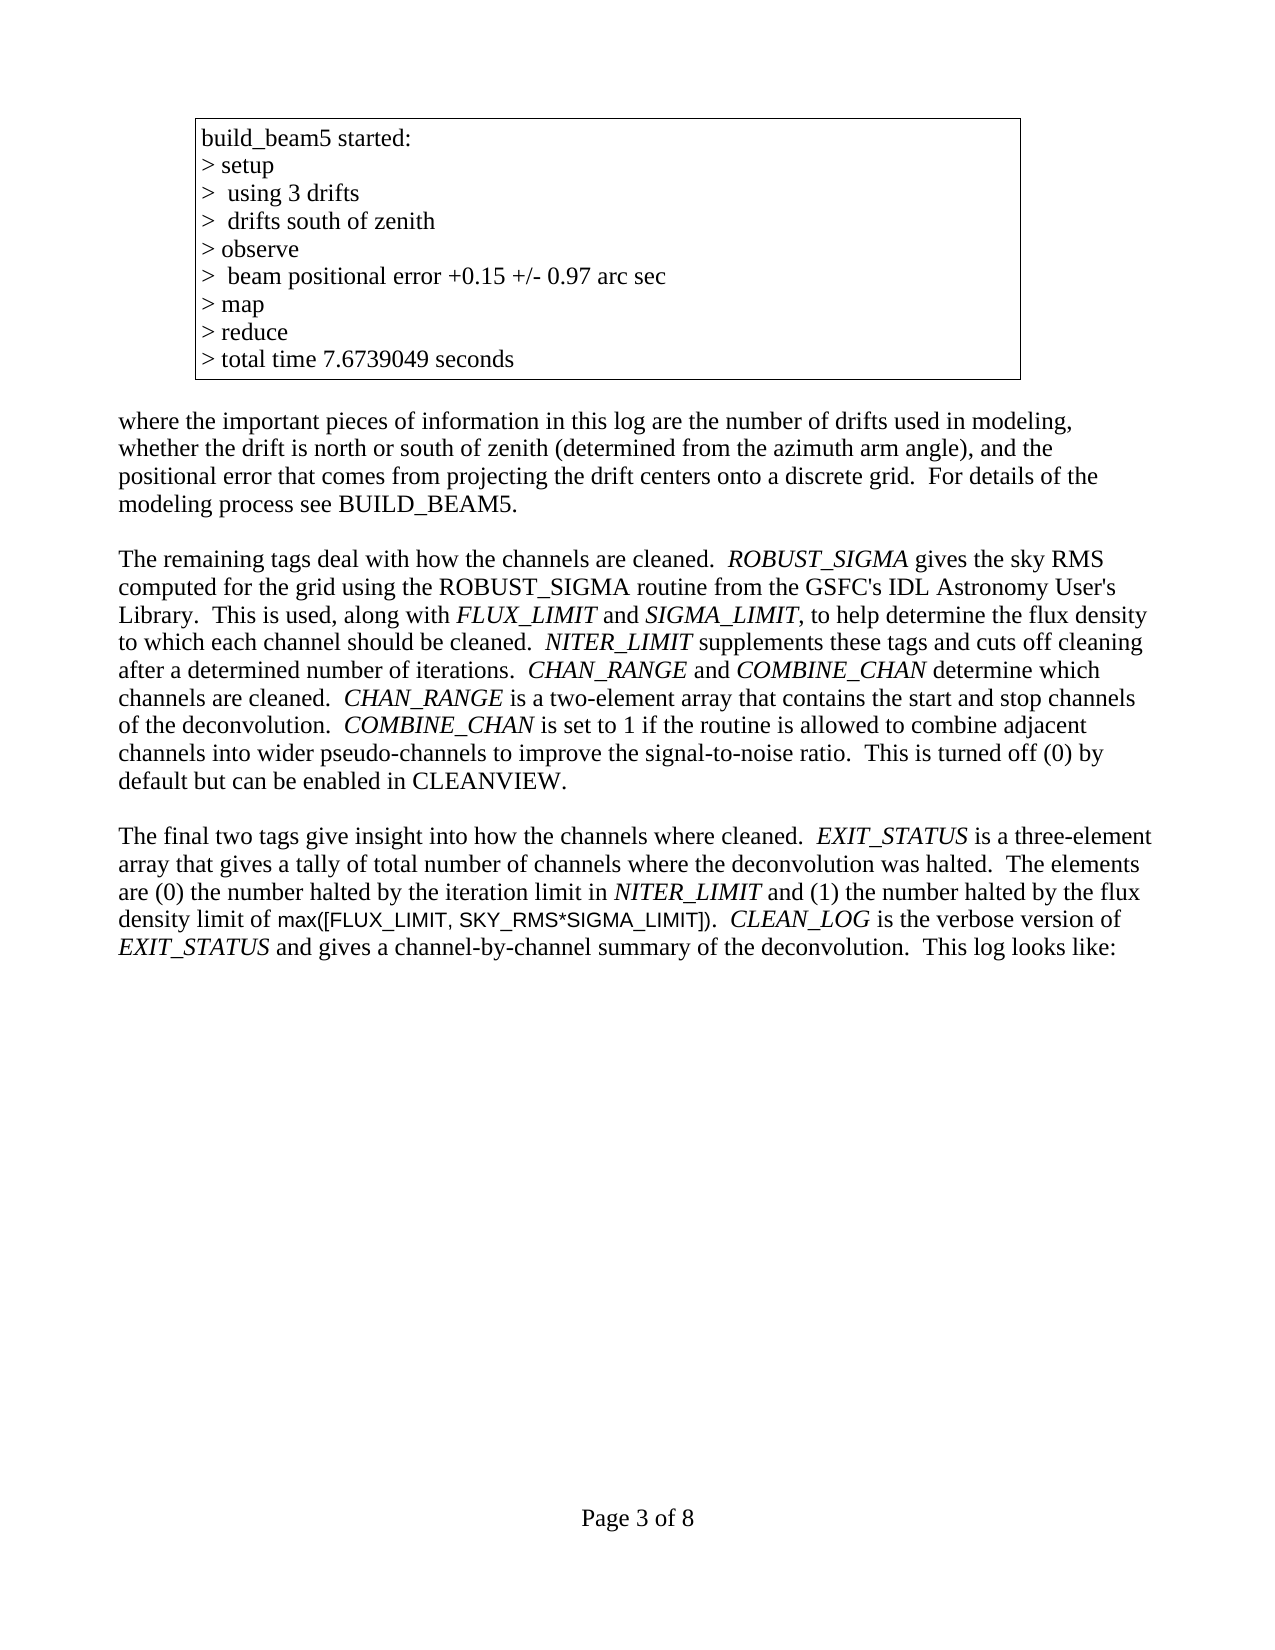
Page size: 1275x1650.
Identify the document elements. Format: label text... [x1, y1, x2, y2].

text The final two tags give insight into how the channels where cleaned. EXIT_STATUS is a three-element array that gives a tally of total number of channels where the deconvolution was halted. The elements are (0) the number halted by the iteration limit in NITER_LIMIT and (1) the number halted by the flux density limit of max([FLUX_LIMIT, SKY_RMS*SIGMA_LIMIT]). CLEAN_LOG is the verbose version of EXIT_STATUS and gives a channel-by-channel summary of the deconvolution. This log looks like: [118, 822, 1157, 961]
text where the important pieces of information in this log are the number of drifts used in modeling, whether the drift is north or south of zenith (determined from the azimuth arm angle), and the positional error that comes from projecting the drift centers onto a discrete grid. For details of the modeling process see BUILD_BEAM5. [118, 407, 1157, 518]
table_header build_beam5 started: > setup > using 3 drifts > drifts south of zenith > observe > beam positional error +0.15 +/- 0.97 arc sec > map > reduce > total time 7.6739049 seconds [196, 119, 1020, 379]
text The remaining tags deal with how the channels are cleaned. ROBUST_SIGMA gives the sky RMS computed for the grid using the ROBUST_SIGMA routine from the GSFC's IDL Astronomy User's Library. This is used, along with FLUX_LIMIT and SIGMA_LIMIT, to help determine the flux density to which each channel should be cleaned. NITER_LIMIT supplements these tags and cuts off cleaning after a determined number of iterations. CHAN_RANGE and COMBINE_CHAN determine which channels are cleaned. CHAN_RANGE is a two-element array that contains the start and stop channels of the deconvolution. COMBINE_CHAN is set to 1 if the routine is allowed to combine adjacent channels into wider pseudo-channels to improve the signal-to-noise ratio. This is turned off (0) by default but can be enabled in CLEANVIEW. [118, 545, 1157, 795]
